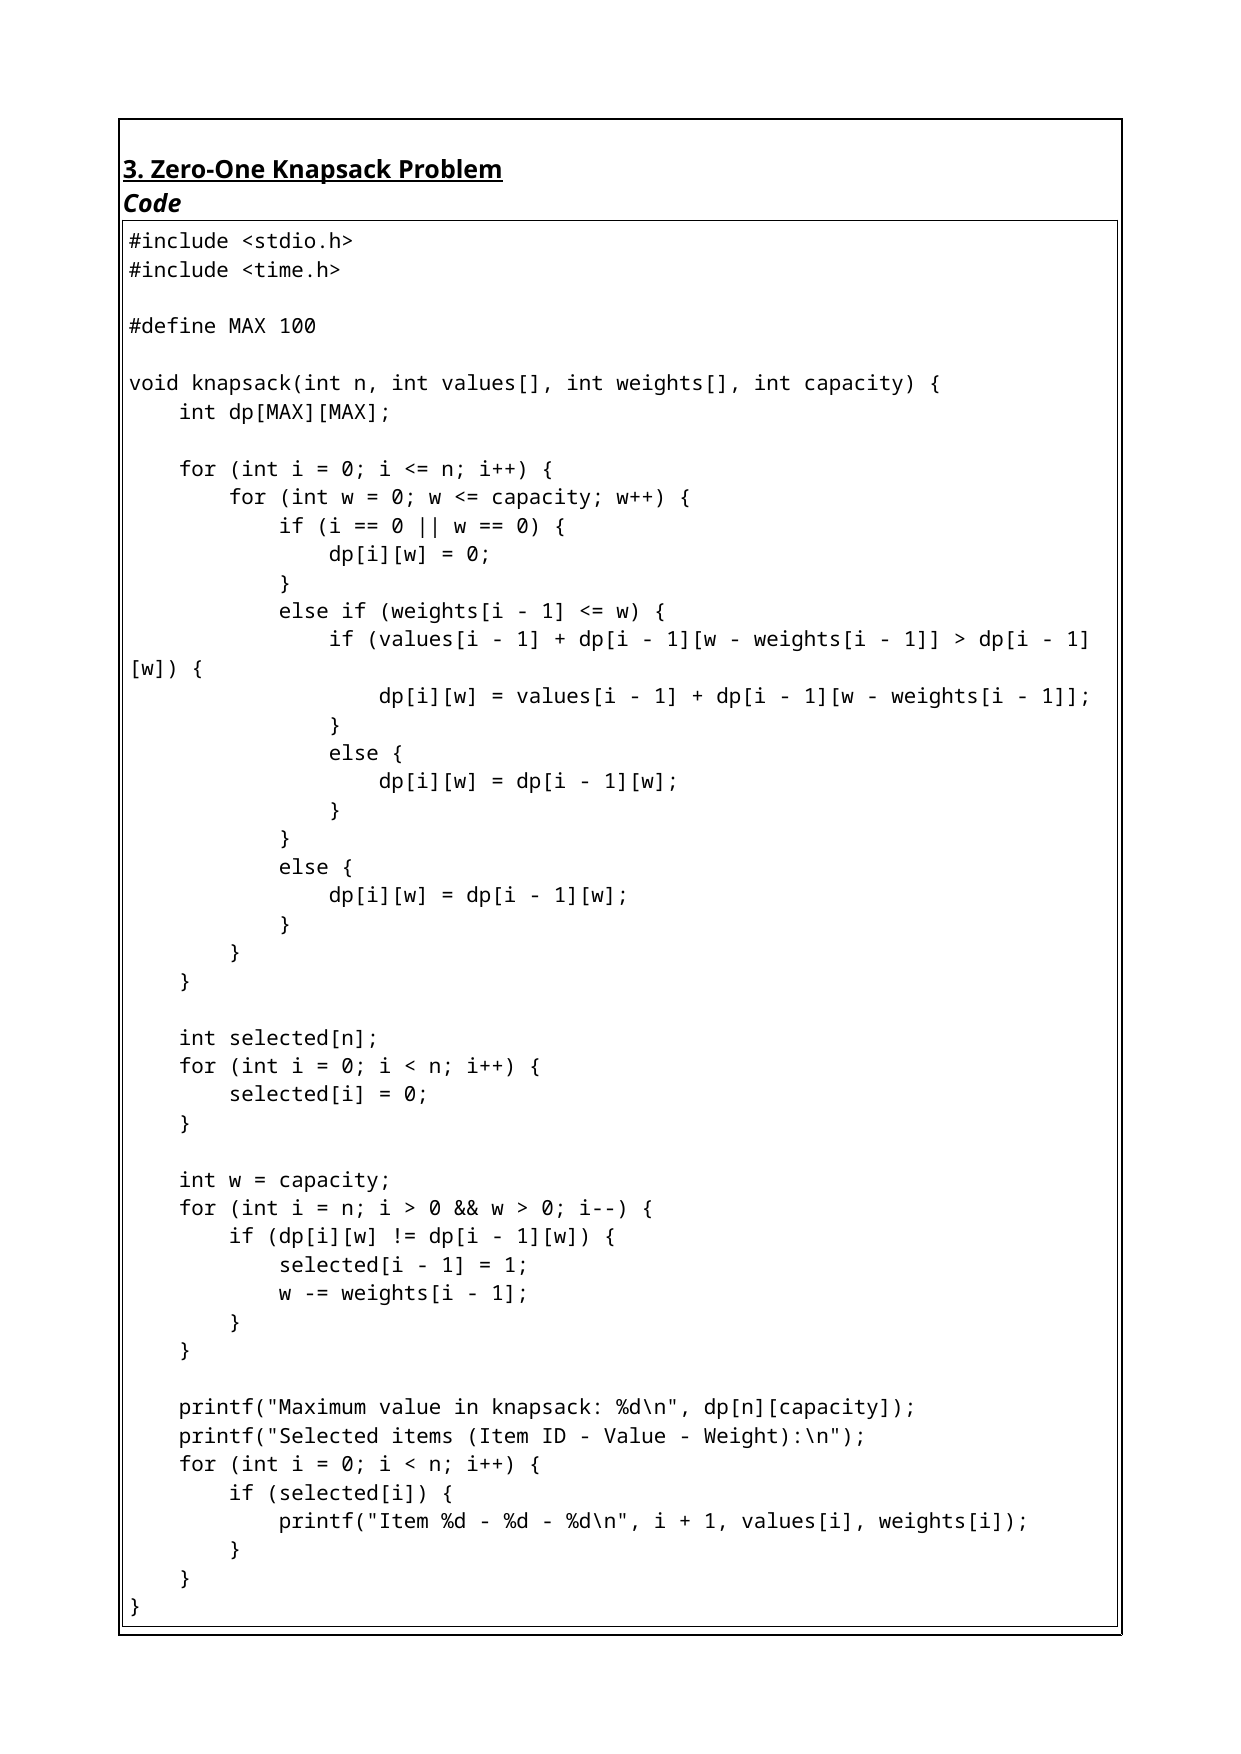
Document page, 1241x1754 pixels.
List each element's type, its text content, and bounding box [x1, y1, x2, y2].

text 3. Zero-One Knapsack Problem [123, 151, 1118, 186]
table_header #include <stdio.h> #include <time.h> #define MAX 100 void knapsack(int n, int values[], int weights[], int capacity) { int dp[MAX][MAX]; for (int i = 0; i <= n; i++) { for (int w = 0; w <= capacity; w++) { if (i == 0 || w == 0) { dp[i][w] = 0; } else if (weights[i - 1] <= w) { if (values[i - 1] + dp[i - 1][w - weights[i - 1]] > dp[i - 1][w]) { dp[i][w] = values[i - 1] + dp[i - 1][w - weights[i - 1]]; } else { dp[i][w] = dp[i - 1][w]; } } else { dp[i][w] = dp[i - 1][w]; } } } int selected[n]; for (int i = 0; i < n; i++) { selected[i] = 0; } int w = capacity; for (int i = n; i > 0 && w > 0; i--) { if (dp[i][w] != dp[i - 1][w]) { selected[i - 1] = 1; w -= weights[i - 1]; } } printf("Maximum value in knapsack: %d\n", dp[n][capacity]); printf("Selected items (Item ID - Value - Weight):\n"); for (int i = 0; i < n; i++) { if (selected[i]) { printf("Item %d - %d - %d\n", i + 1, values[i], weights[i]); } } } [123, 221, 1117, 1626]
text Code [123, 186, 1118, 219]
